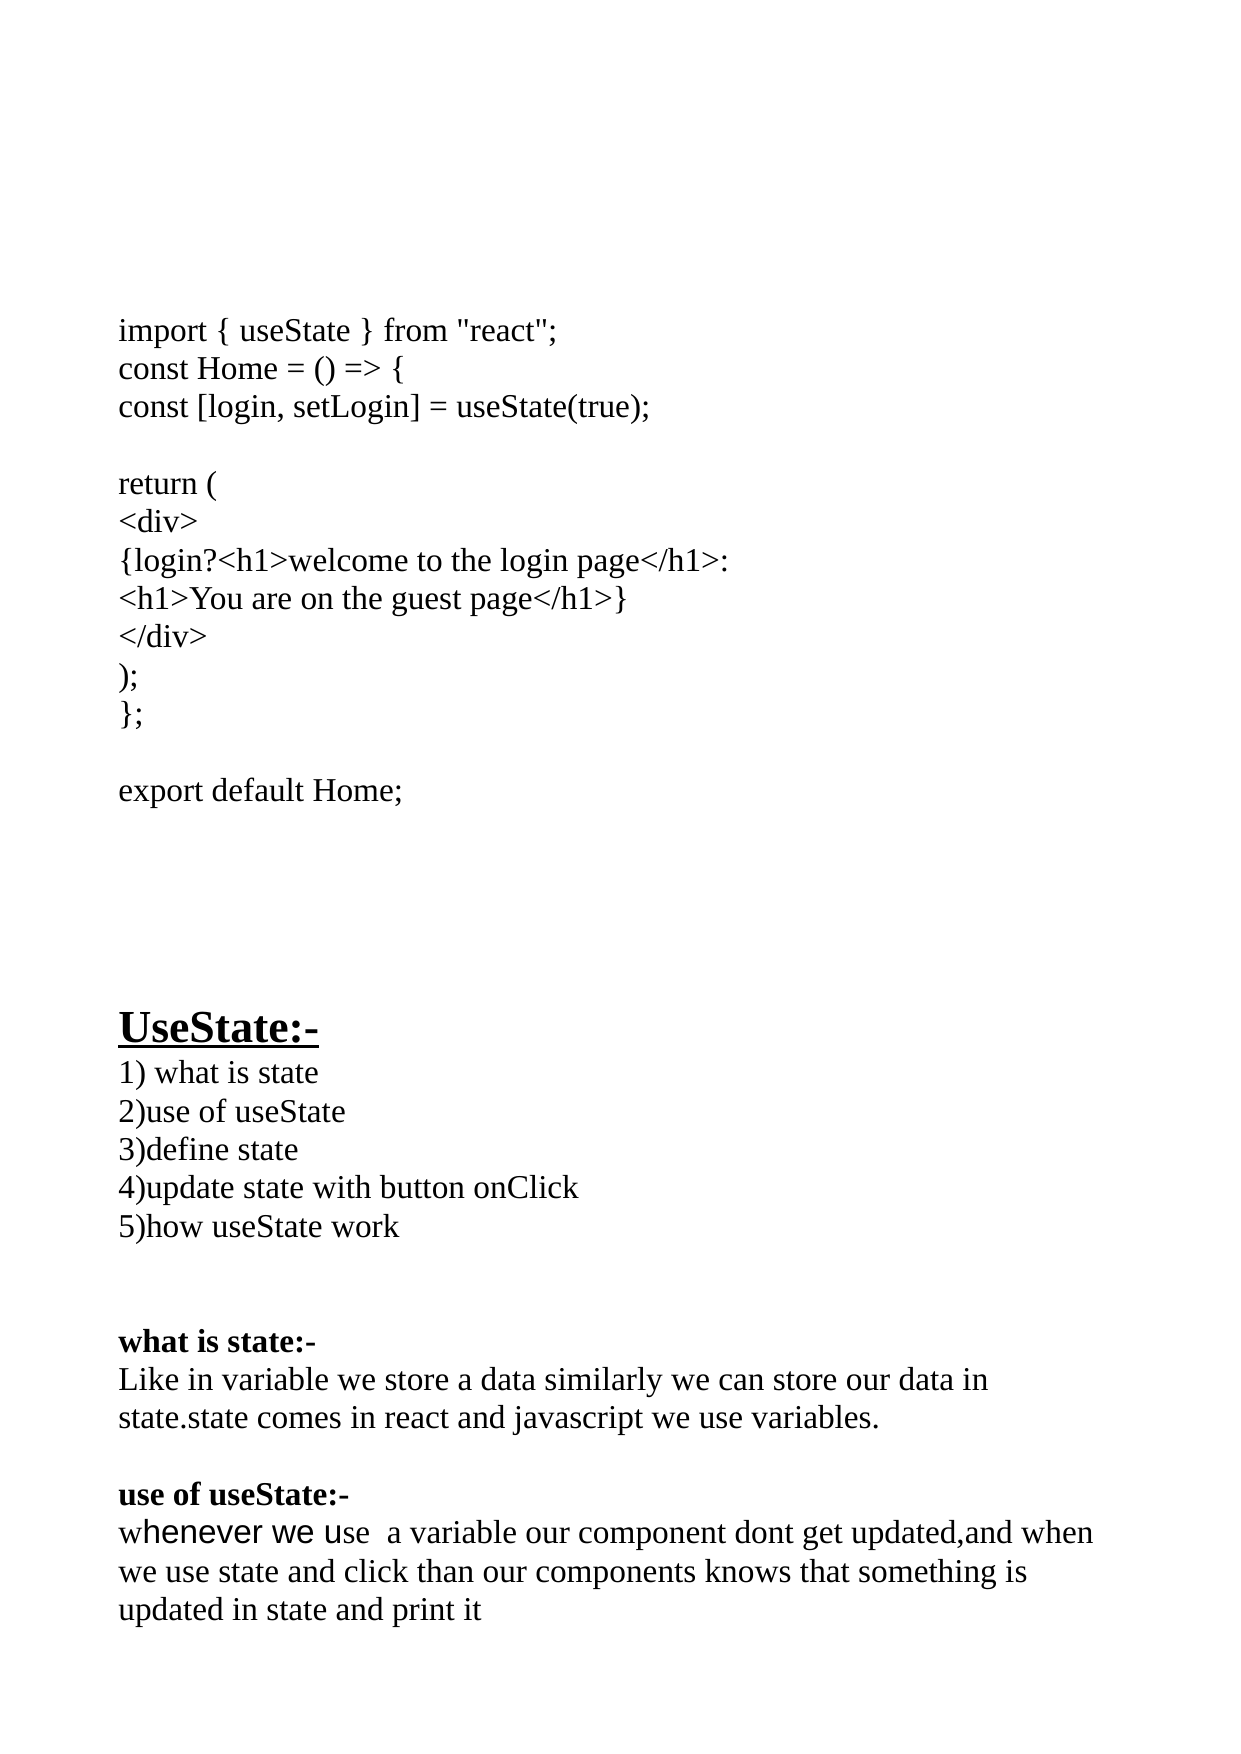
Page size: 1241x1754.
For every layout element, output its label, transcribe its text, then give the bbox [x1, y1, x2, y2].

text export default Home; [118, 770, 1122, 808]
text 4)update state with button onClick [118, 1167, 1122, 1206]
text 5)how useState work [118, 1206, 1122, 1244]
text const [login, setLogin] = useState(true); [118, 386, 1122, 425]
text ); [118, 655, 1122, 693]
text <h1>You are on the guest page</h1>} [118, 578, 1122, 616]
text use of useState:- [118, 1474, 1122, 1512]
text {login?<h1>welcome to the login page</h1>: [118, 540, 1122, 578]
text const Home = () => { [118, 348, 1122, 386]
text return ( [118, 463, 1122, 501]
text 1) what is state [118, 1052, 1122, 1091]
text what is state:- [118, 1321, 1122, 1359]
text 3)define state [118, 1129, 1122, 1167]
text <div> [118, 501, 1122, 540]
text 2)use of useState [118, 1091, 1122, 1129]
text whenever we use a variable our component dont get updated,and when we use state and click than our components knows that something is updated in state and print it [118, 1512, 1122, 1628]
text }; [118, 693, 1122, 731]
text Like in variable we store a data similarly we can store our data in state.state comes in react and javascript we use variables. [118, 1359, 1122, 1436]
text UseState:- [118, 1000, 1122, 1052]
text </div> [118, 616, 1122, 655]
text import { useState } from "react"; [118, 310, 1122, 348]
